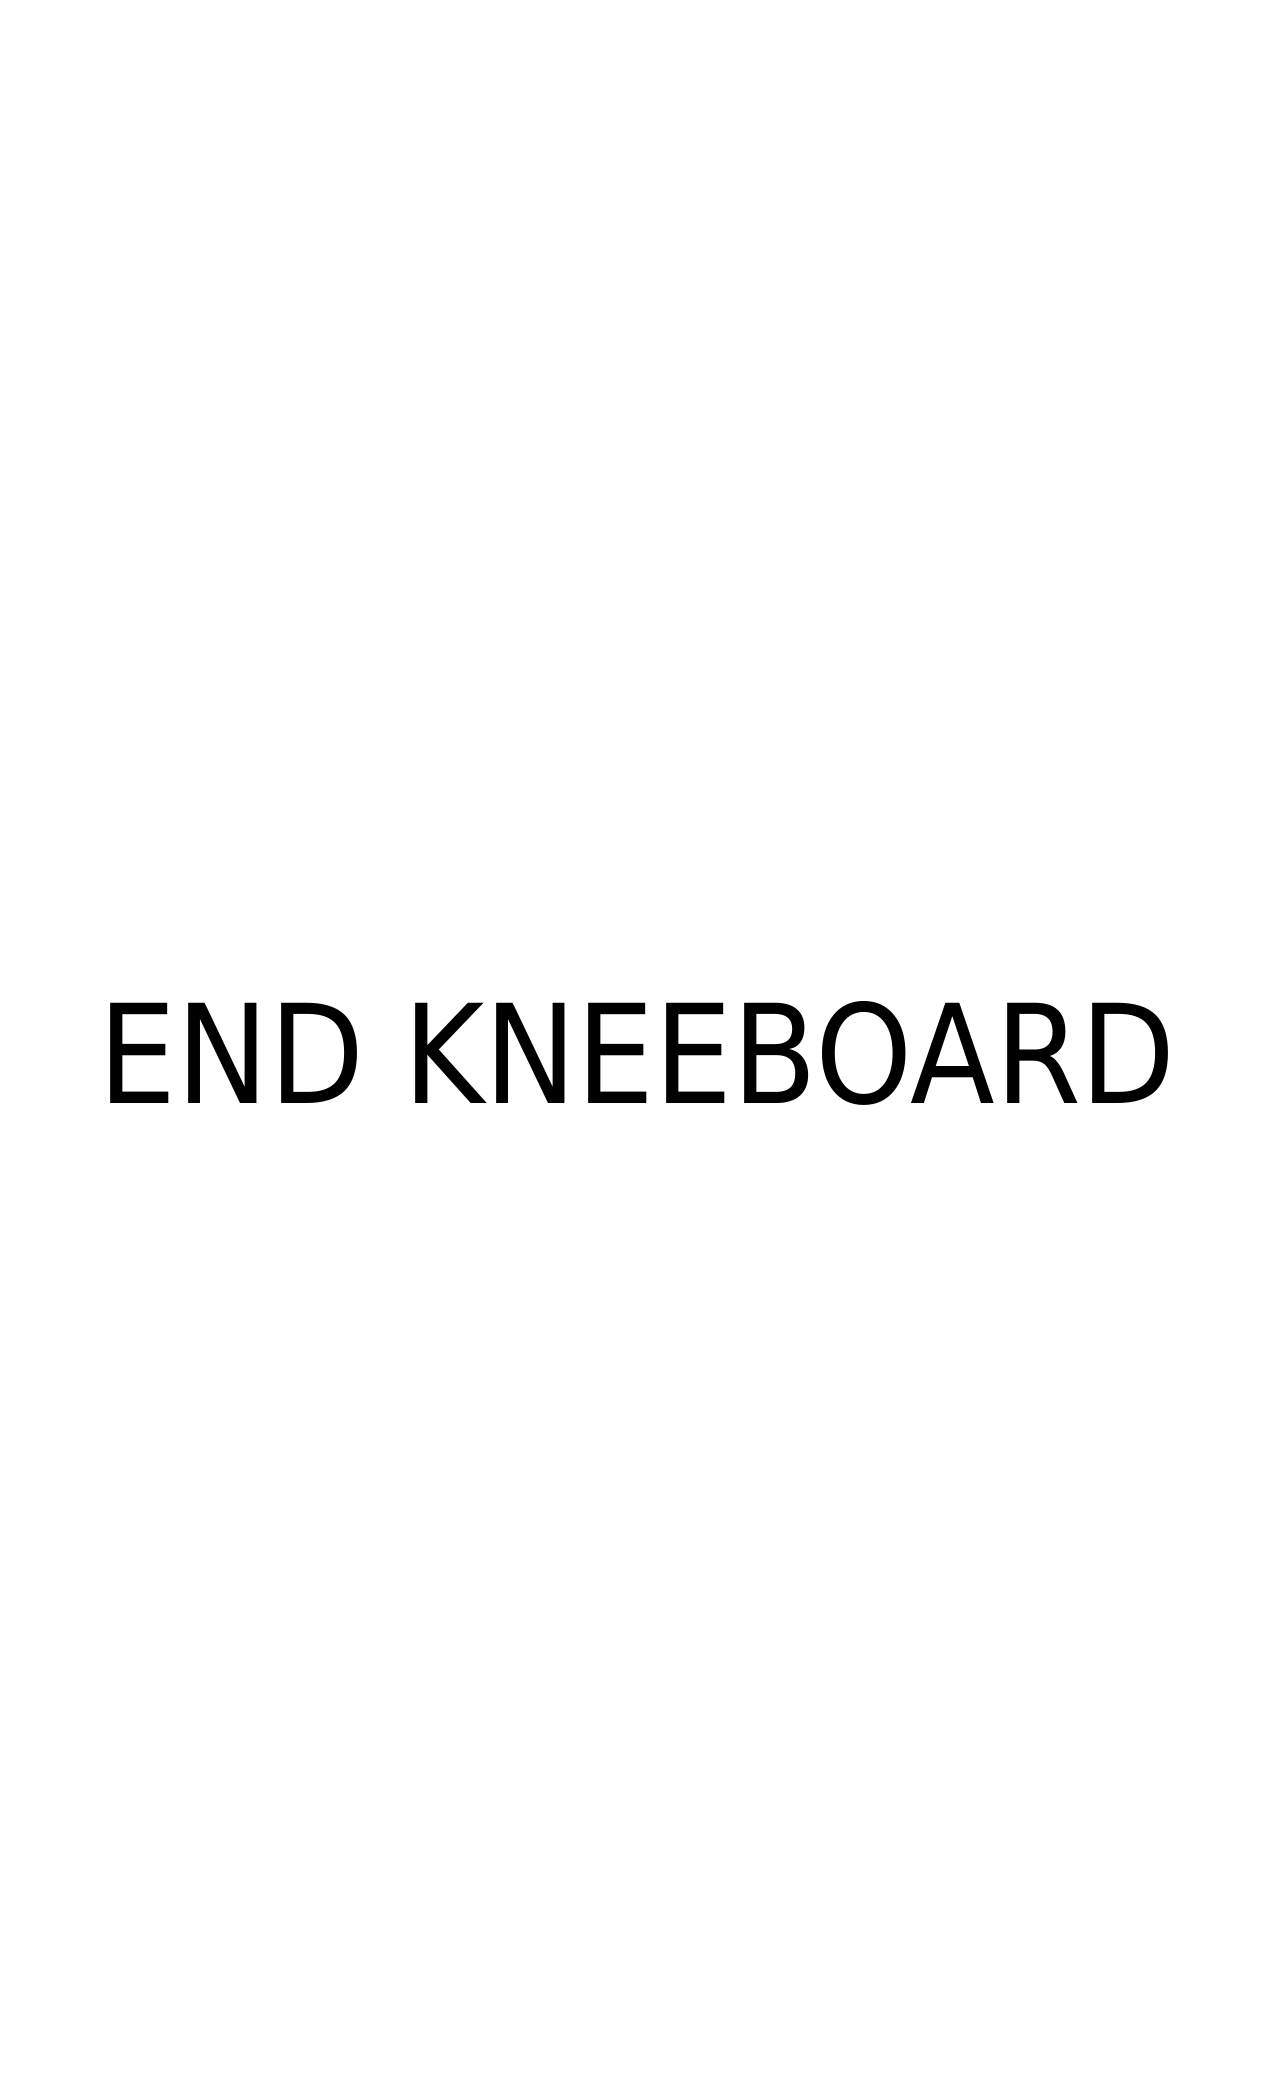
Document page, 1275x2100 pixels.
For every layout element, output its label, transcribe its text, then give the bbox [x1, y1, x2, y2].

text END KNEEBOARD [15, 976, 1260, 1136]
